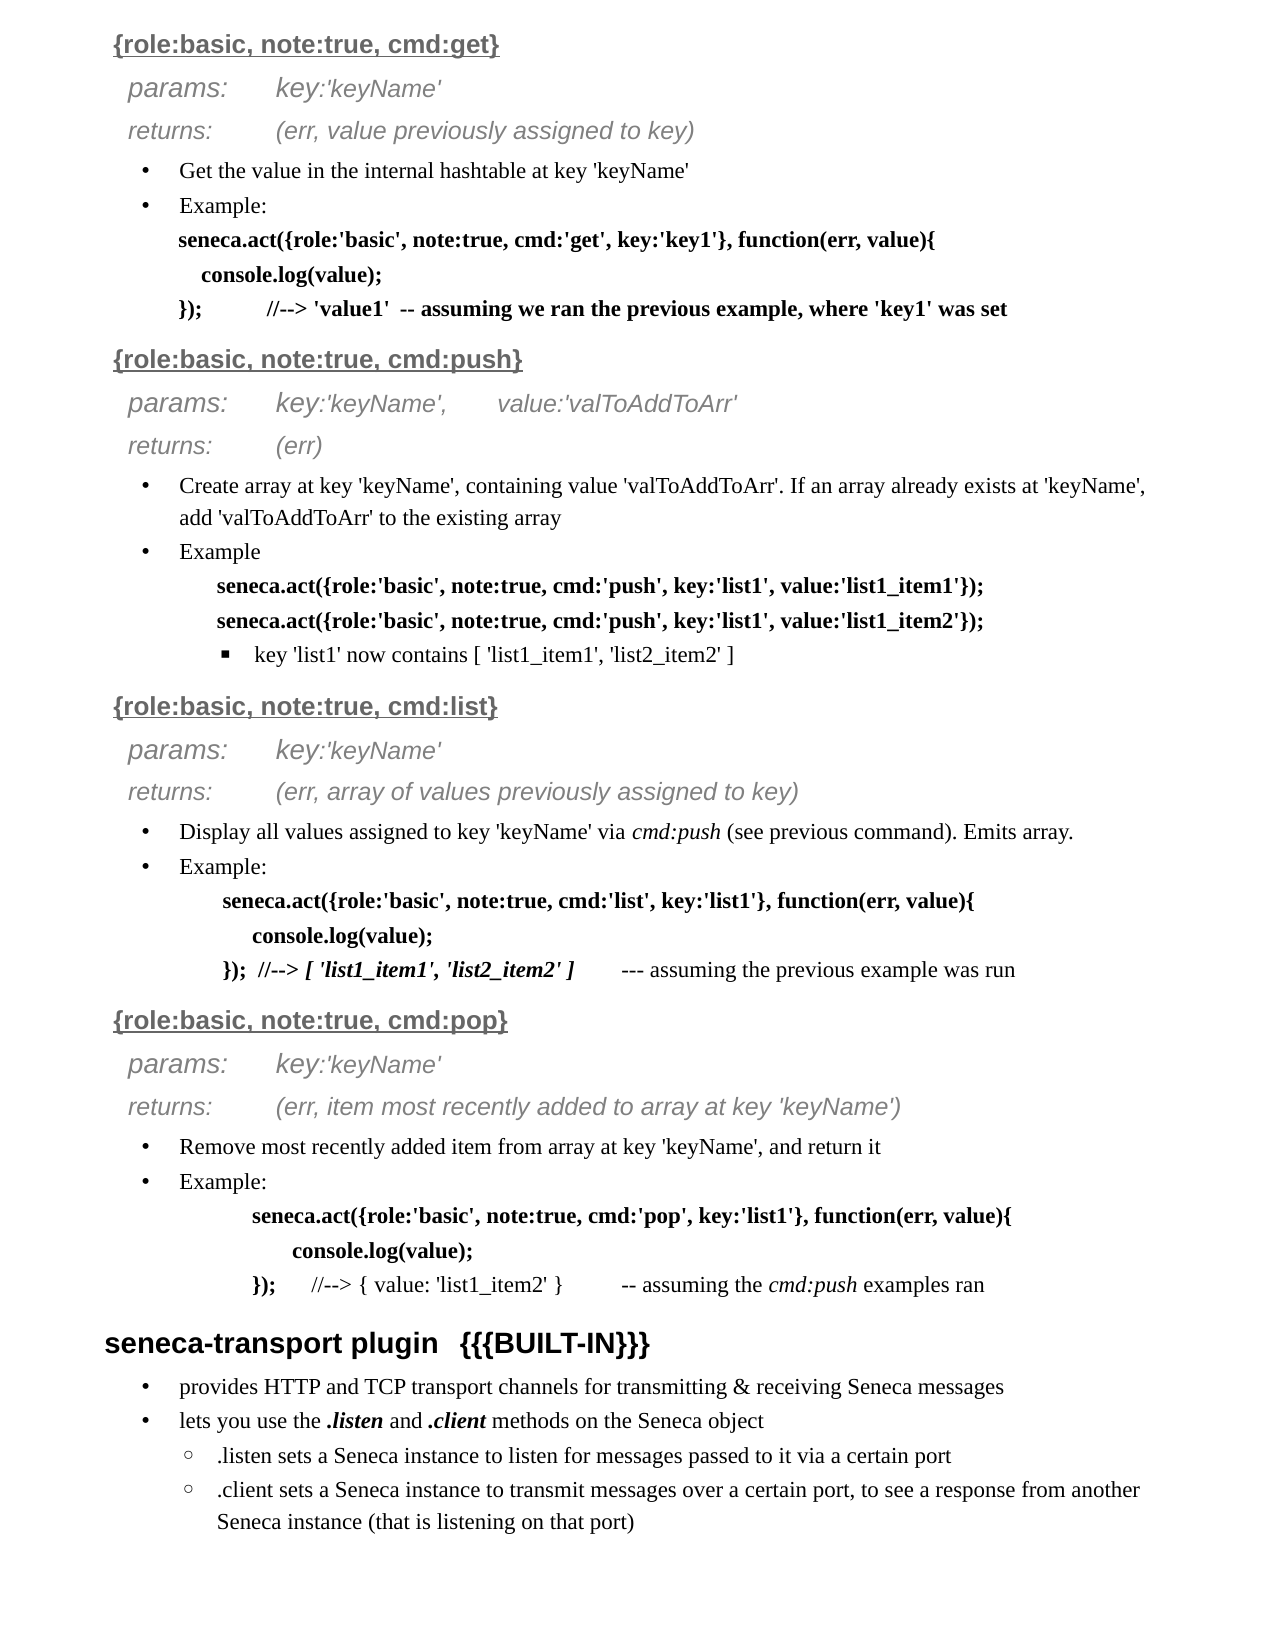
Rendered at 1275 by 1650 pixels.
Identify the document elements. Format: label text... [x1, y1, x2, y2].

list Create array at key 'keyName', containing value 'valToAddToArr'. If an array already exists at 'keyName', add 'valToAddToArr' to the existing array [142, 472, 1183, 530]
subtitle returns: (err, item most recently added to array at key 'keyName') [128, 1092, 1183, 1121]
list Example: [142, 1168, 1183, 1194]
subtitle returns: (err, value previously assigned to key) [128, 116, 1183, 145]
subtitle params: key:'keyName' [128, 733, 1183, 765]
list key 'list1' now contains [ 'list1_item1', 'list2_item2' ] [217, 642, 1183, 668]
text seneca.act({role:'basic', note:true, cmd:'pop', key:'list1'}, function(err, value){ [252, 1202, 1183, 1228]
subtitle params: key:'keyName' [128, 1048, 1183, 1080]
list Example: [142, 853, 1183, 879]
subtitle seneca-transport plugin {{{BUILT-IN}}} [104, 1326, 1183, 1360]
list .listen sets a Seneca instance to listen for messages passed to it via a certain port [179, 1442, 1183, 1468]
text }); //--> [ 'list1_item1', 'list2_item2' ] --- assuming the previous example was run [104, 956, 1183, 983]
subtitle {role:basic, note:true, cmd:get} [104, 29, 1183, 59]
list .client sets a Seneca instance to transmit messages over a certain port, to see a response from another Seneca instance (that is listening on that port) [179, 1476, 1183, 1534]
list seneca.act({role:'basic', note:true, cmd:'push', key:'list1', value:'list1_item1'}); [179, 573, 1183, 599]
text }); //--> { value: 'list1_item2' } -- assuming the cmd:push examples ran [252, 1271, 1183, 1297]
text seneca.act({role:'basic', note:true, cmd:'get', key:'key1'}, function(err, value){ [178, 226, 1183, 253]
subtitle returns: (err) [128, 431, 1183, 460]
subtitle {role:basic, note:true, cmd:push} [104, 344, 1183, 374]
subtitle returns: (err, array of values previously assigned to key) [128, 777, 1183, 806]
subtitle {role:basic, note:true, cmd:list} [104, 691, 1183, 721]
subtitle {role:basic, note:true, cmd:pop} [104, 1005, 1183, 1035]
list provides HTTP and TCP transport channels for transmitting & receiving Seneca messages [142, 1373, 1183, 1399]
list Get the value in the internal hashtable at key 'keyName' [142, 157, 1183, 184]
list Remove most recently added item from array at key 'keyName', and return it [142, 1133, 1183, 1159]
list seneca.act({role:'basic', note:true, cmd:'push', key:'list1', value:'list1_item2'}); [179, 607, 1183, 633]
text seneca.act({role:'basic', note:true, cmd:'list', key:'list1'}, function(err, value){ [104, 887, 1183, 914]
text console.log(value); [104, 922, 1183, 948]
list lets you use the .listen and .client methods on the Seneca object [142, 1407, 1183, 1433]
text console.log(value); [178, 261, 1183, 287]
subtitle params: key:'keyName', value:'valToAddToArr' [128, 387, 1183, 418]
subtitle params: key:'keyName' [128, 72, 1183, 104]
list Example: [142, 192, 1183, 218]
text }); //--> 'value1' -- assuming we ran the previous example, where 'key1' was set [178, 295, 1183, 322]
text console.log(value); [252, 1237, 1183, 1263]
list Display all values assigned to key 'keyName' via cmd:push (see previous command). Emits array. [142, 818, 1183, 845]
list Example [142, 538, 1183, 564]
